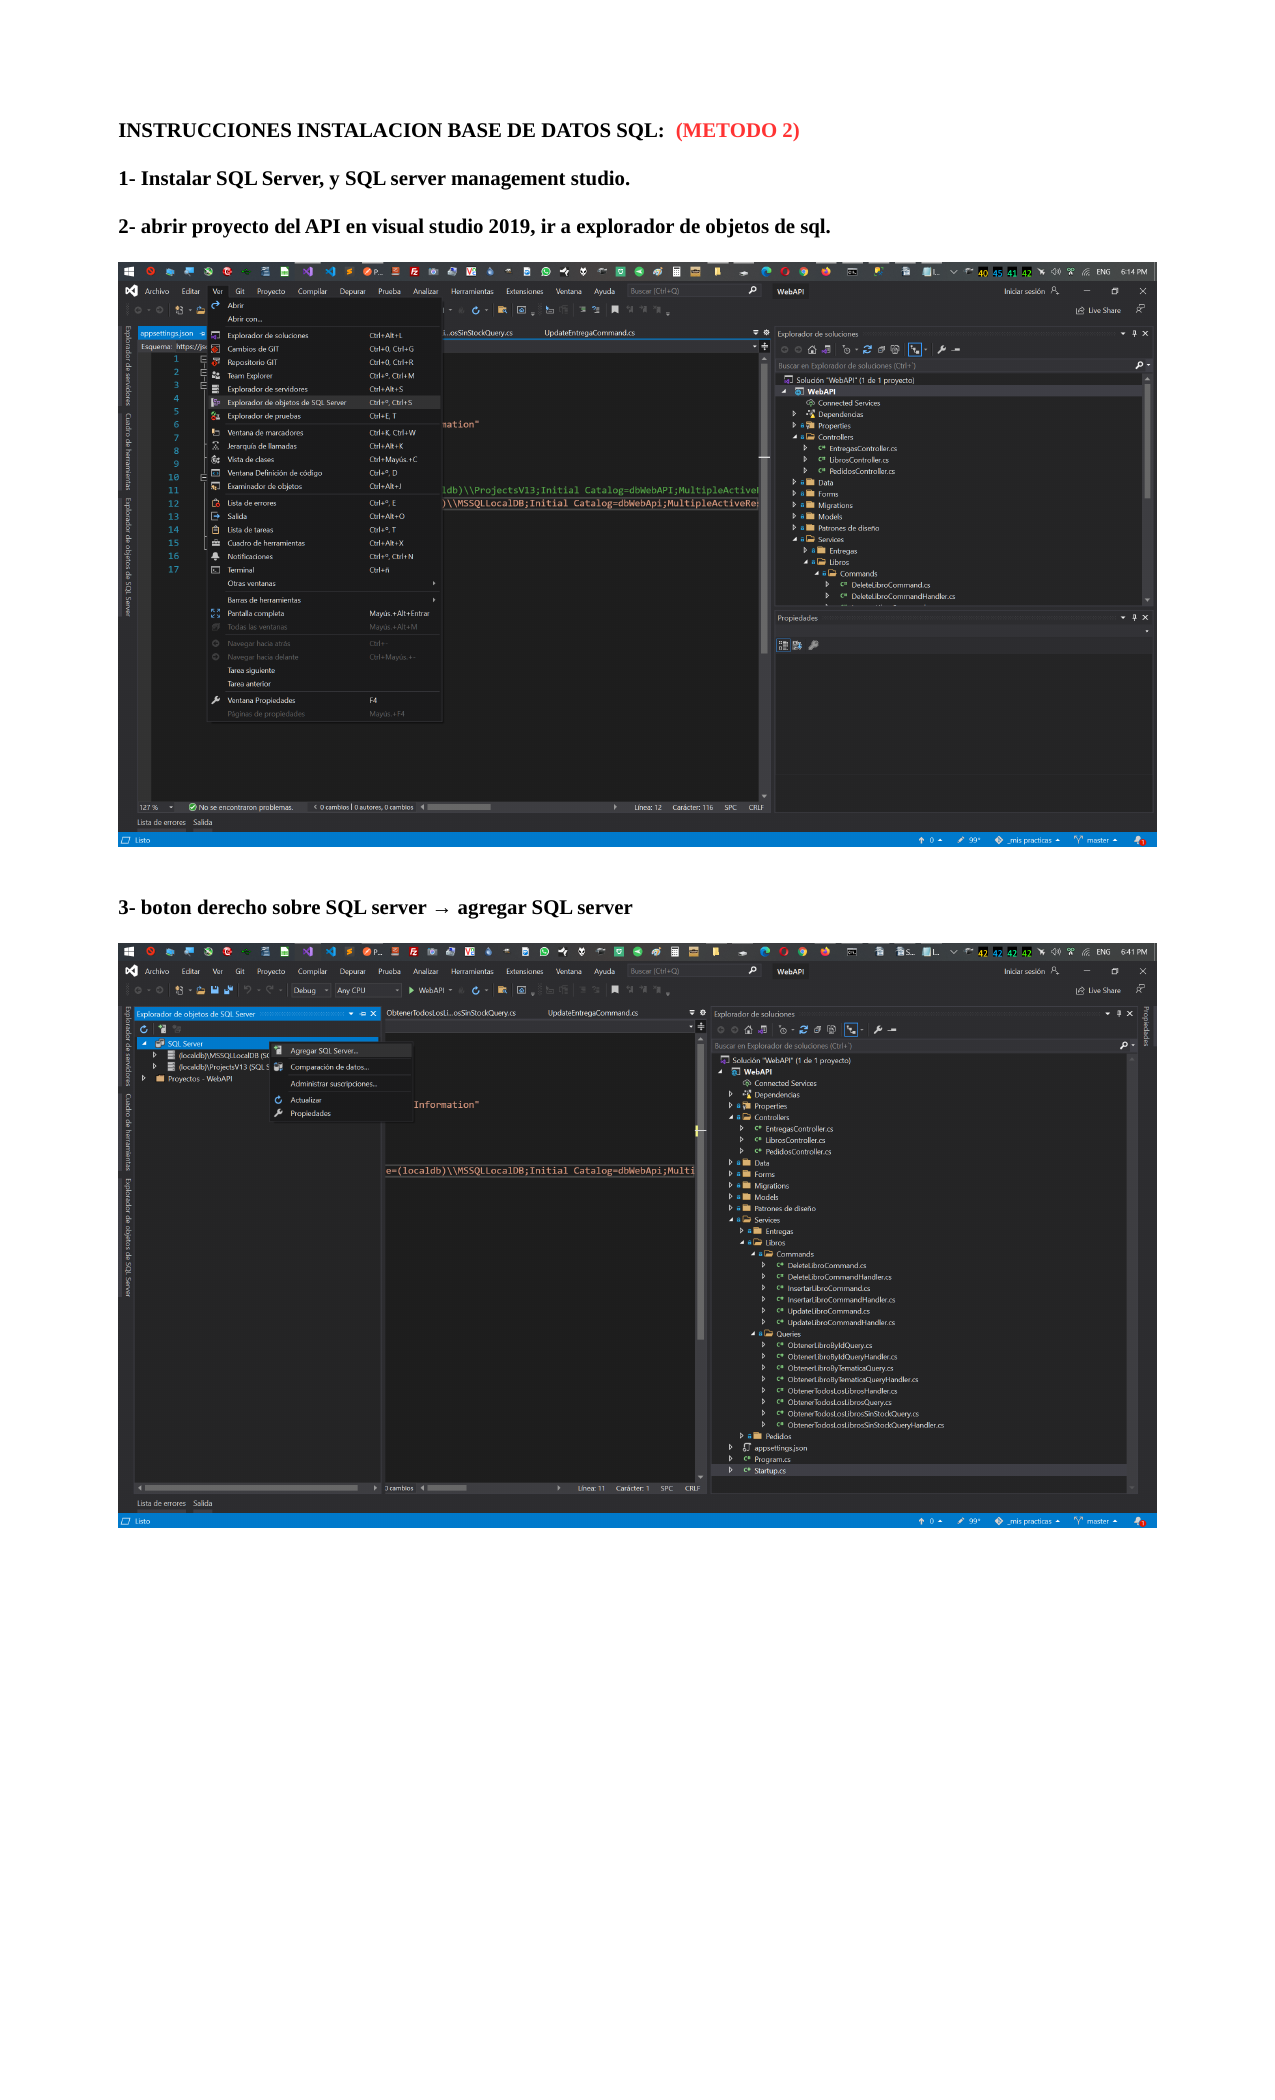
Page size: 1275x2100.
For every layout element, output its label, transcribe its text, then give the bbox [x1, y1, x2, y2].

picture [118, 262, 1157, 847]
text 3- boton derecho sobre SQL server → agregar SQL server [118, 895, 1157, 919]
text 2- abrir proyecto del API en visual studio 2019, ir a explorador de objetos de sql. [118, 214, 1157, 238]
text INSTRUCCIONES INSTALACION BASE DE DATOS SQL: (METODO 2) [118, 118, 1157, 142]
text 1- Instalar SQL Server, y SQL server management studio. [118, 166, 1157, 190]
picture [118, 943, 1157, 1528]
